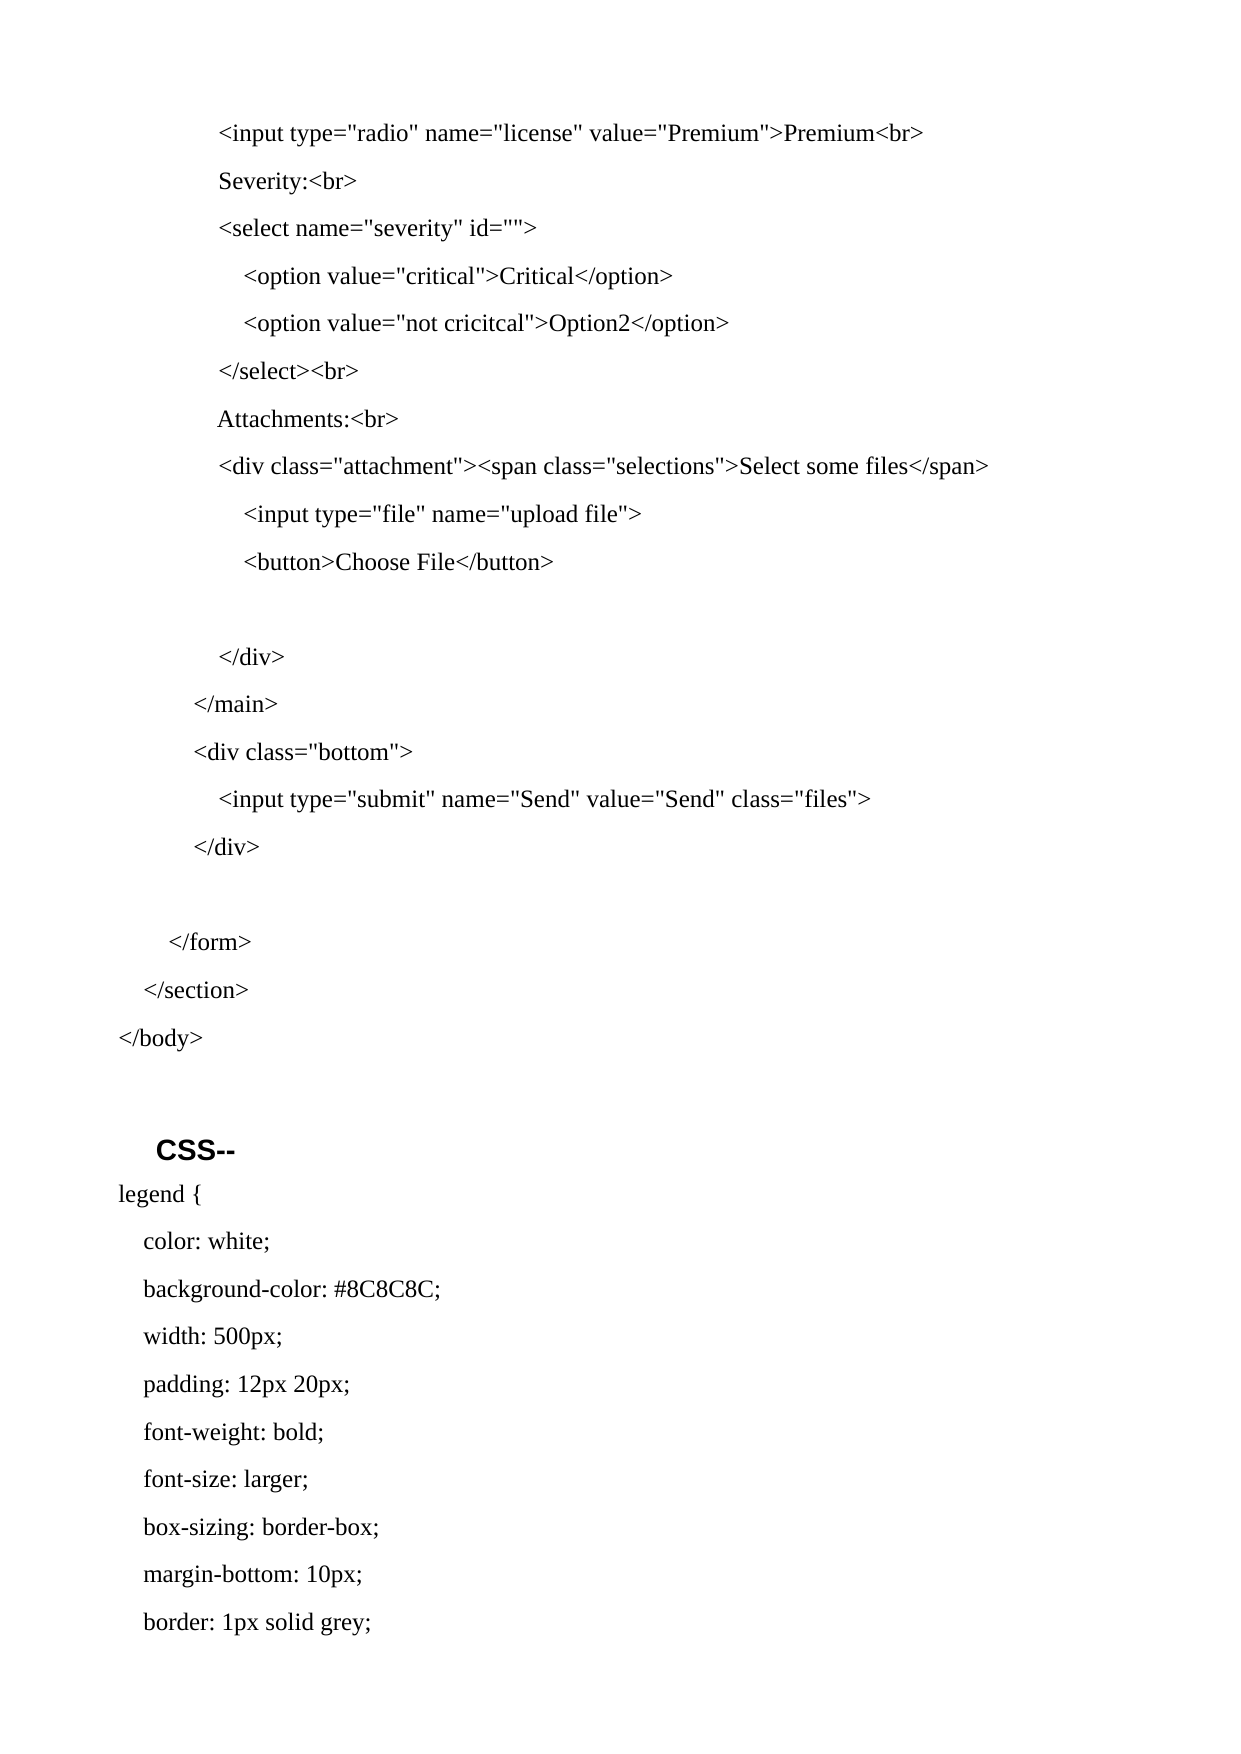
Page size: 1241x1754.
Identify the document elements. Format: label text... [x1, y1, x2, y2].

text </main> [118, 689, 1122, 718]
text margin-bottom: 10px; [118, 1559, 1122, 1588]
text <select name="severity" id=""> [118, 213, 1122, 242]
text Severity:<br> [118, 166, 1122, 194]
text padding: 12px 20px; [118, 1369, 1122, 1398]
text </div> [118, 642, 1122, 671]
text border: 1px solid grey; [118, 1607, 1122, 1636]
text </div> [118, 832, 1122, 861]
text <div class="attachment"><span class="selections">Select some files</span> [118, 451, 1122, 480]
text font-weight: bold; [118, 1417, 1122, 1445]
text <option value="critical">Critical</option> [118, 261, 1122, 290]
text <div class="bottom"> [118, 737, 1122, 766]
text <option value="not cricitcal">Option2</option> [118, 308, 1122, 337]
text <input type="radio" name="license" value="Premium">Premium<br> [118, 118, 1122, 147]
text width: 500px; [118, 1321, 1122, 1350]
text <button>Choose File</button> [118, 547, 1122, 575]
text Attachments:<br> [118, 404, 1122, 432]
text <input type="file" name="upload file"> [118, 499, 1122, 528]
text </form> [118, 927, 1122, 956]
text </body> [118, 1023, 1122, 1051]
text color: white; [118, 1226, 1122, 1255]
text font-size: larger; [118, 1464, 1122, 1493]
text </section> [118, 975, 1122, 1004]
text legend { [118, 1179, 1122, 1207]
subtitle CSS-- [156, 1132, 1122, 1166]
text box-sizing: border-box; [118, 1512, 1122, 1541]
text background-color: #8C8C8C; [118, 1274, 1122, 1303]
text <input type="submit" name="Send" value="Send" class="files"> [118, 784, 1122, 813]
text </select><br> [118, 356, 1122, 385]
